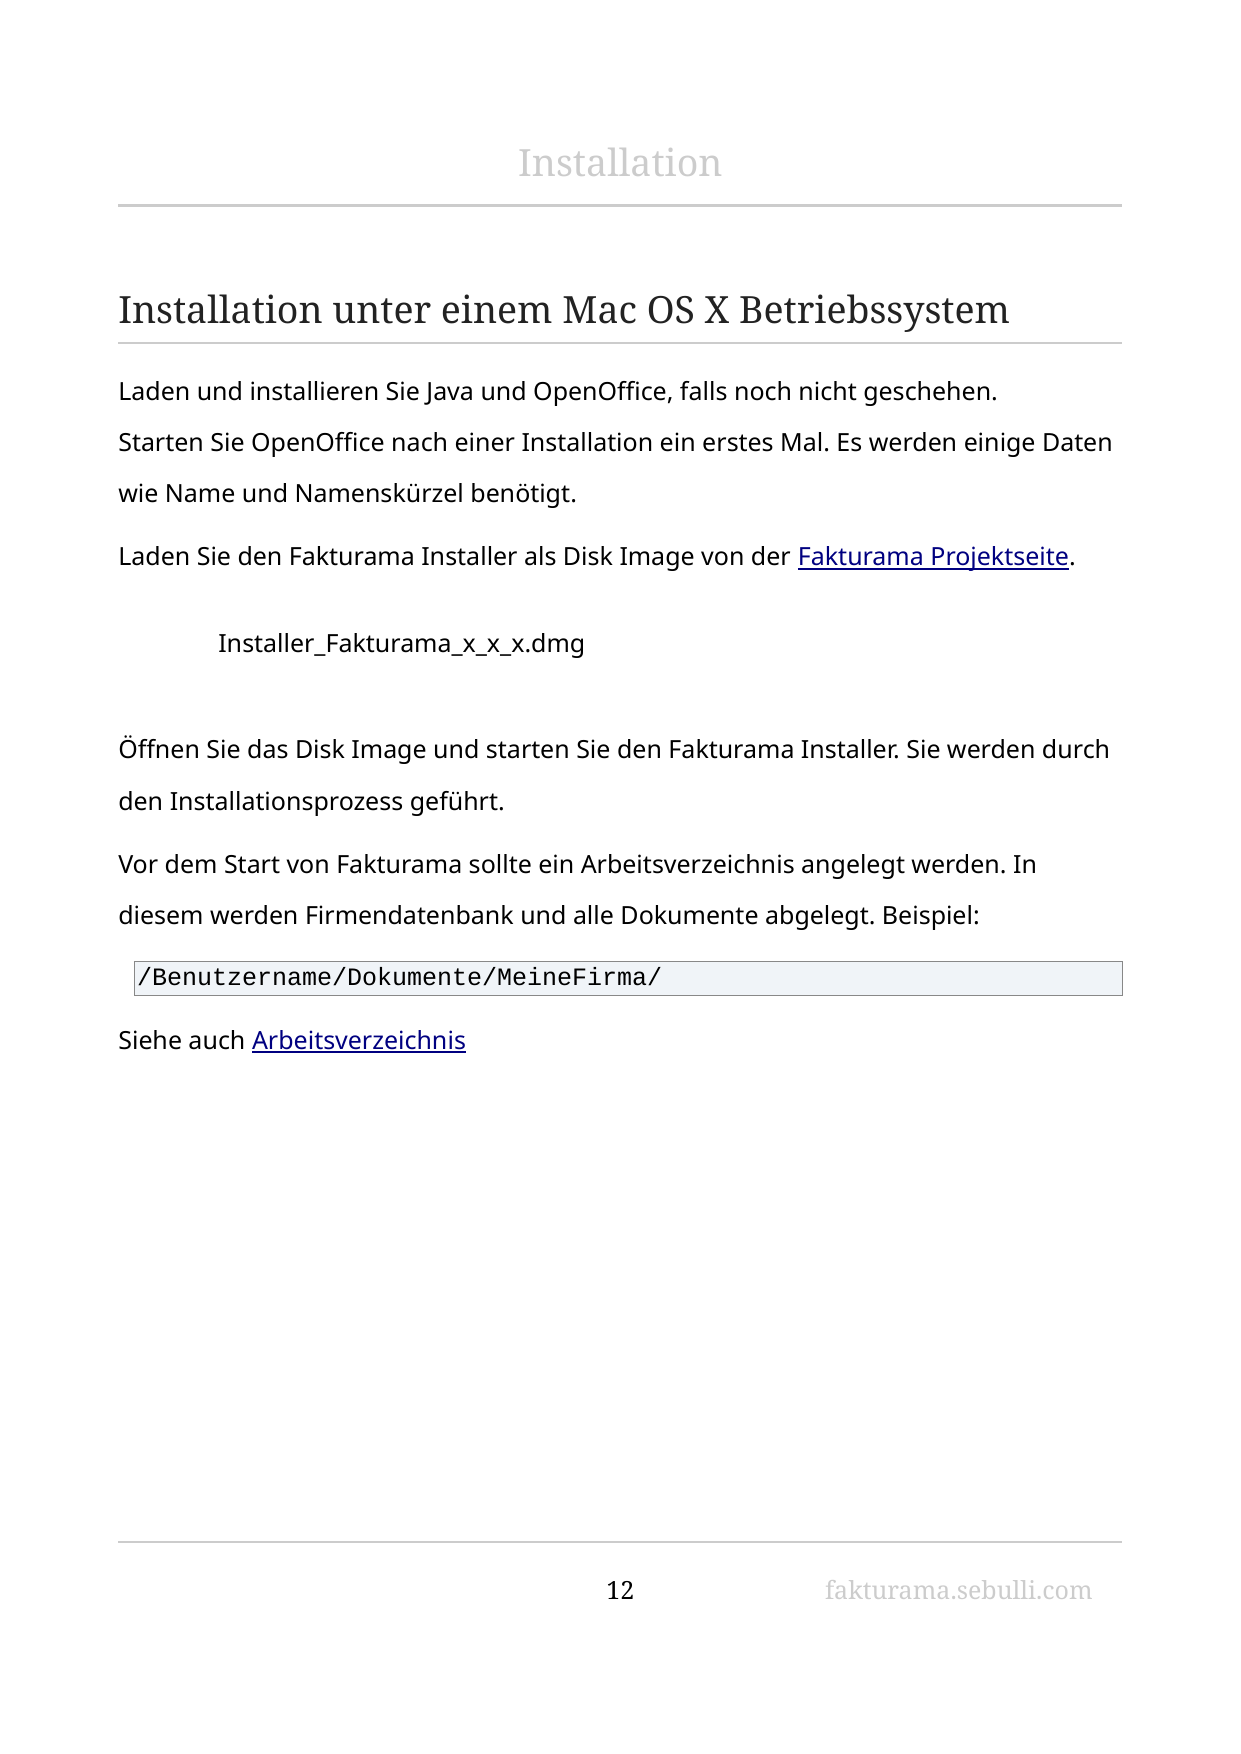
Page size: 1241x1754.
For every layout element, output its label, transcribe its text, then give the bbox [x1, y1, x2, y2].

text Öffnen Sie das Disk Image und starten Sie den Fakturama Installer. Sie werden durch den Installationsprozess geführt. [118, 732, 1122, 817]
text Laden und installieren Sie Java und OpenOffice, falls noch nicht geschehen. Starten Sie OpenOffice nach einer Installation ein erstes Mal. Es werden einige Daten wie Name und Namenskürzel benötigt. [118, 373, 1122, 509]
text /Benutzername/Dokumente/MeineFirma/ [135, 962, 1122, 995]
text Siehe auch Arbeitsverzeichnis [118, 1022, 1122, 1056]
text Vor dem Start von Fakturama sollte ein Arbeitsverzeichnis angelegt werden. In diesem werden Firmendatenbank und alle Dokumente abgelegt. Beispiel: [118, 847, 1122, 932]
text Laden Sie den Fakturama Installer als Disk Image von der Fakturama Projektseite. [118, 539, 1122, 573]
subtitle Installation unter einem Mac OS X Betriebssystem [118, 283, 1122, 342]
text Installer_Fakturama_x_x_x.dmg [118, 603, 1122, 703]
